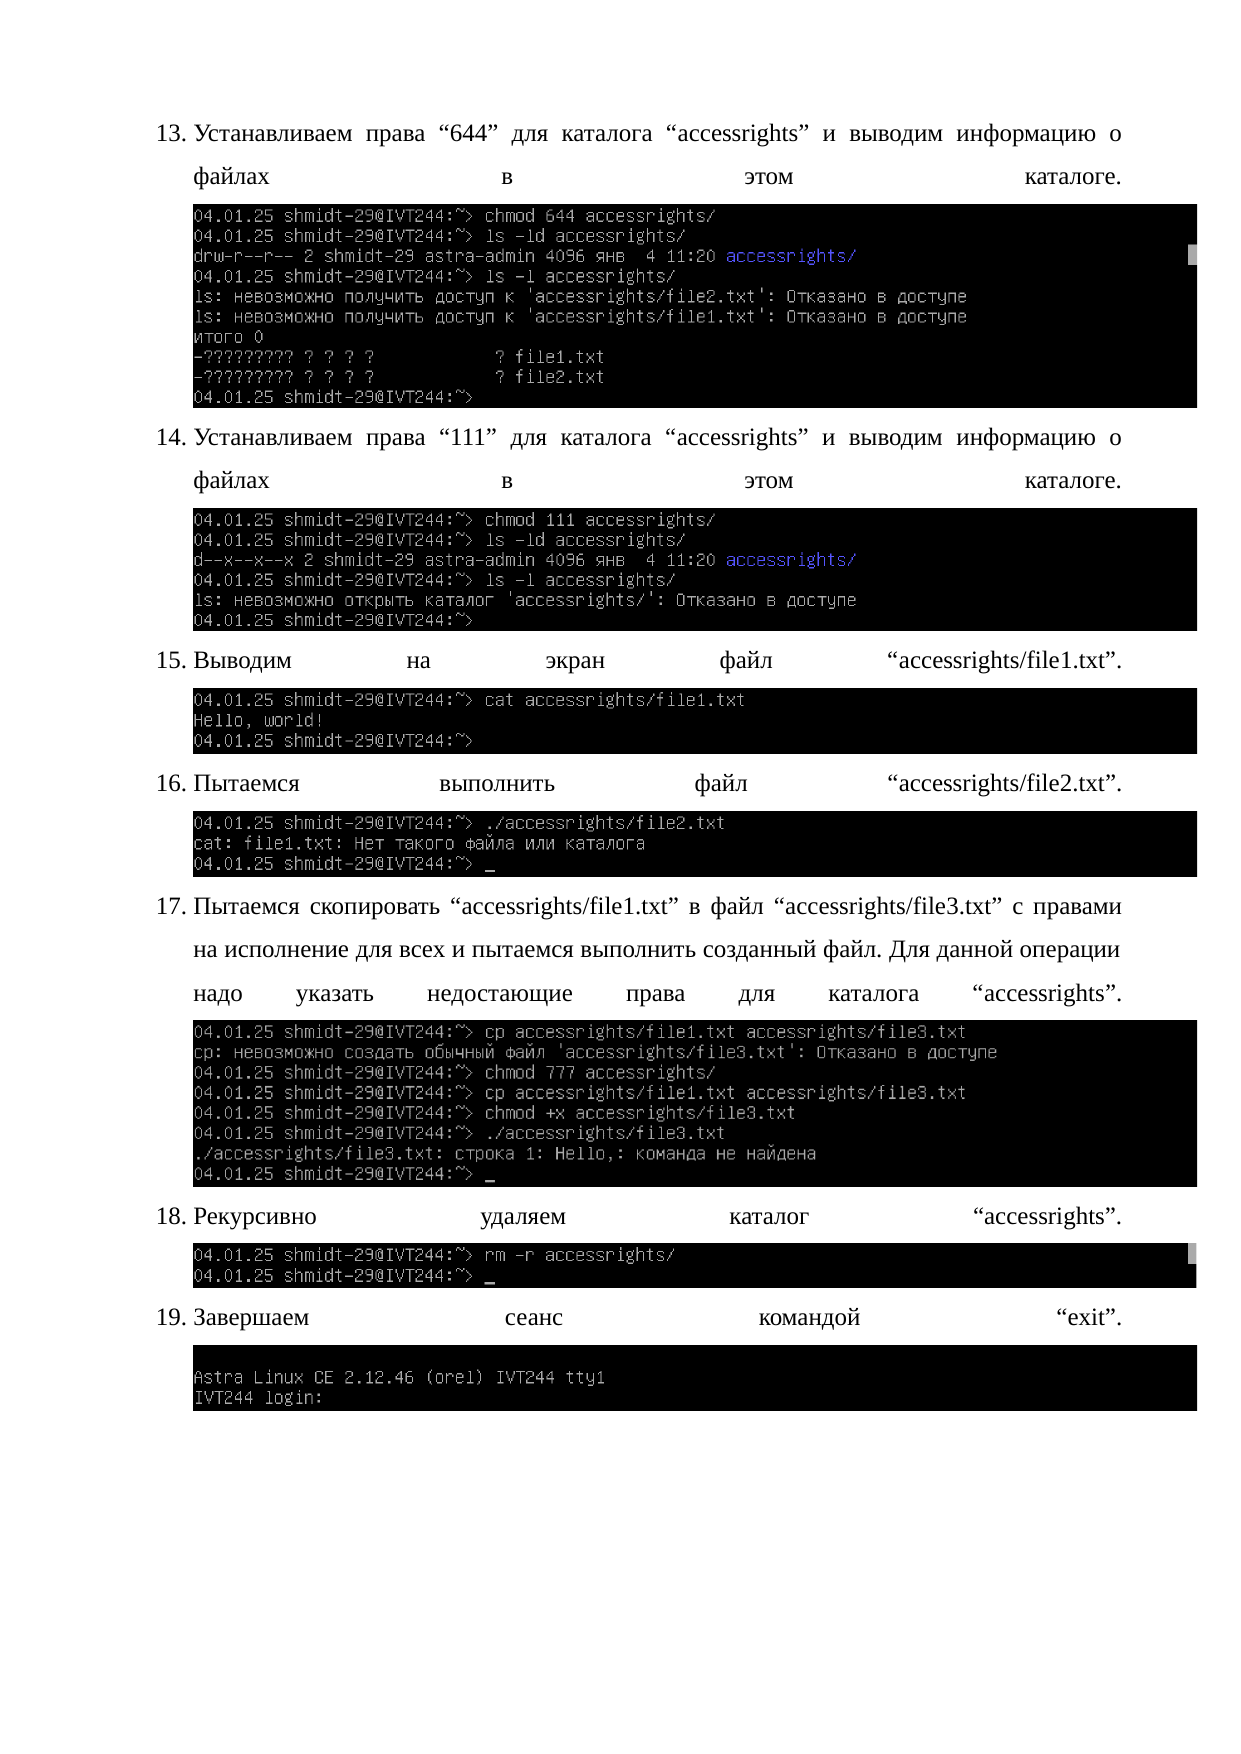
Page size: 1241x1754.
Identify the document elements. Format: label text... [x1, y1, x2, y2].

list Устанавливаем права “111” для каталога “accessrights” и выводим информацию о файлах в этом каталоге. [156, 422, 1122, 631]
list Завершаем сеанс командой “exit”. [156, 1302, 1122, 1411]
list Пытаемся выполнить файл “accessrights/file2.txt”. [156, 768, 1122, 877]
list Устанавливаем права “644” для каталога “accessrights” и выводим информацию о файлах в этом каталоге. [156, 118, 1122, 407]
list Пытаемся скопировать “accessrights/file1.txt” в файл “accessrights/file3.txt” с правами на исполнение для всех и пытаемся выполнить созданный файл. Для данной операции надо указать недостающие права для каталога “accessrights”. [156, 891, 1122, 1186]
list Выводим на экран файл “accessrights/file1.txt”. [156, 645, 1122, 754]
list Рекурсивно удаляем каталог “accessrights”. [156, 1201, 1122, 1288]
